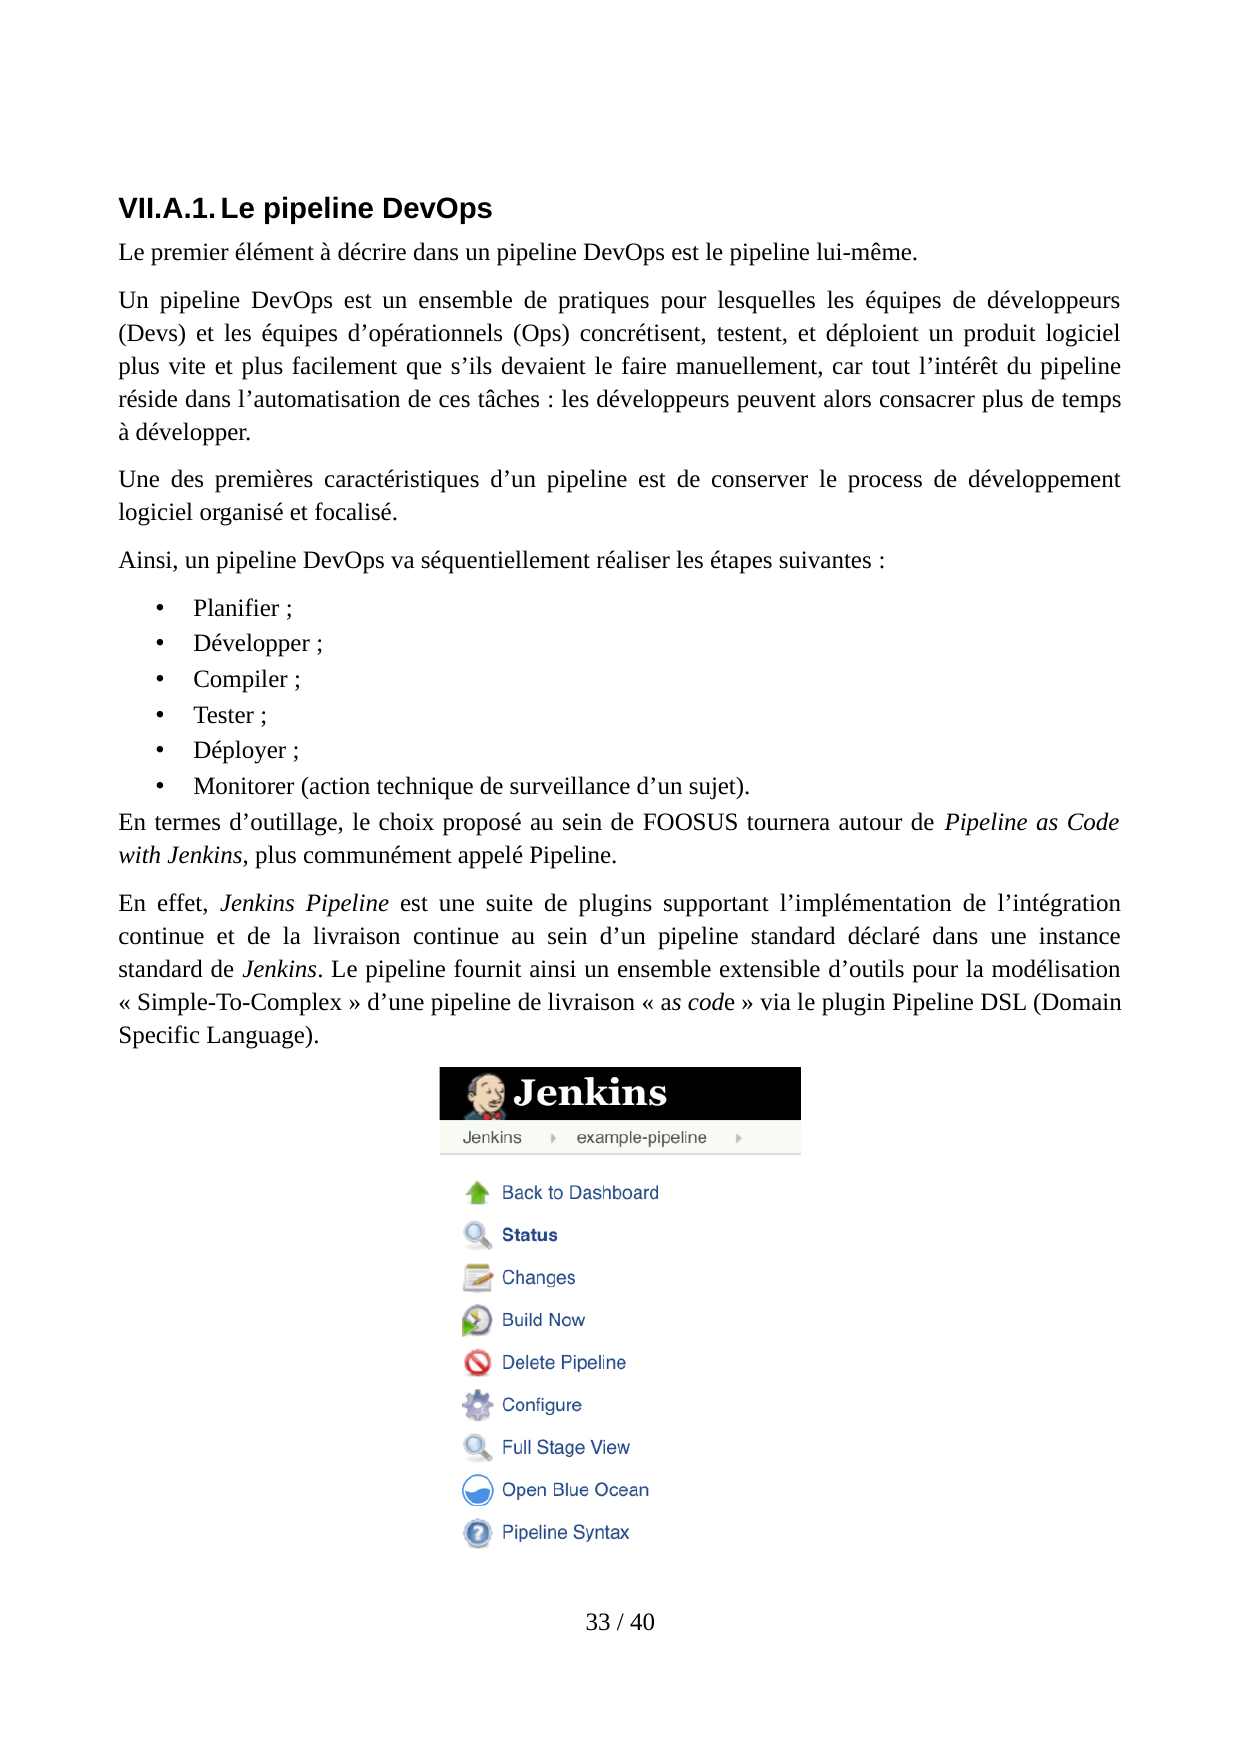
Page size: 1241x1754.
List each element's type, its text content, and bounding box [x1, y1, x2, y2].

subtitle Le pipeline DevOps [118, 191, 1122, 225]
text En termes d’outillage, le choix proposé au sein de FOOSUS tournera autour de Pipeline as Code with Jenkins, plus communément appelé Pipeline. [118, 807, 1122, 869]
picture [439, 1067, 801, 1573]
list Développer ; [156, 628, 1122, 657]
text Un pipeline DevOps est un ensemble de pratiques pour lesquelles les équipes de développeurs (Devs) et les équipes d’opérationnels (Ops) concrétisent, testent, et déploient un produit logiciel plus vite et plus facilement que s’ils devaient le faire manuellement, car tout l’intérêt du pipeline réside dans l’automatisation de ces tâches : les développeurs peuvent alors consacrer plus de temps à développer. [118, 285, 1122, 446]
list Planifier ; [156, 593, 1122, 621]
list Tester ; [156, 700, 1122, 729]
text Ainsi, un pipeline DevOps va séquentiellement réaliser les étapes suivantes : [118, 545, 1122, 574]
text En effet, Jenkins Pipeline est une suite de plugins supportant l’implémentation de l’intégration continue et de la livraison continue au sein d’un pipeline standard déclaré dans une instance standard de Jenkins. Le pipeline fournit ainsi un ensemble extensible d’outils pour la modélisation « Simple-To-Complex » d’une pipeline de livraison « as code » via le plugin Pipeline DSL (Domain Specific Language). [118, 888, 1122, 1048]
list Monitorer (action technique de surveillance d’un sujet). [156, 771, 1122, 800]
text Le premier élément à décrire dans un pipeline DevOps est le pipeline lui-même. [118, 237, 1122, 266]
list Déployer ; [156, 736, 1122, 764]
list Compiler ; [156, 664, 1122, 693]
text Une des premières caractéristiques d’un pipeline est de conserver le process de développement logiciel organisé et focalisé. [118, 464, 1122, 526]
